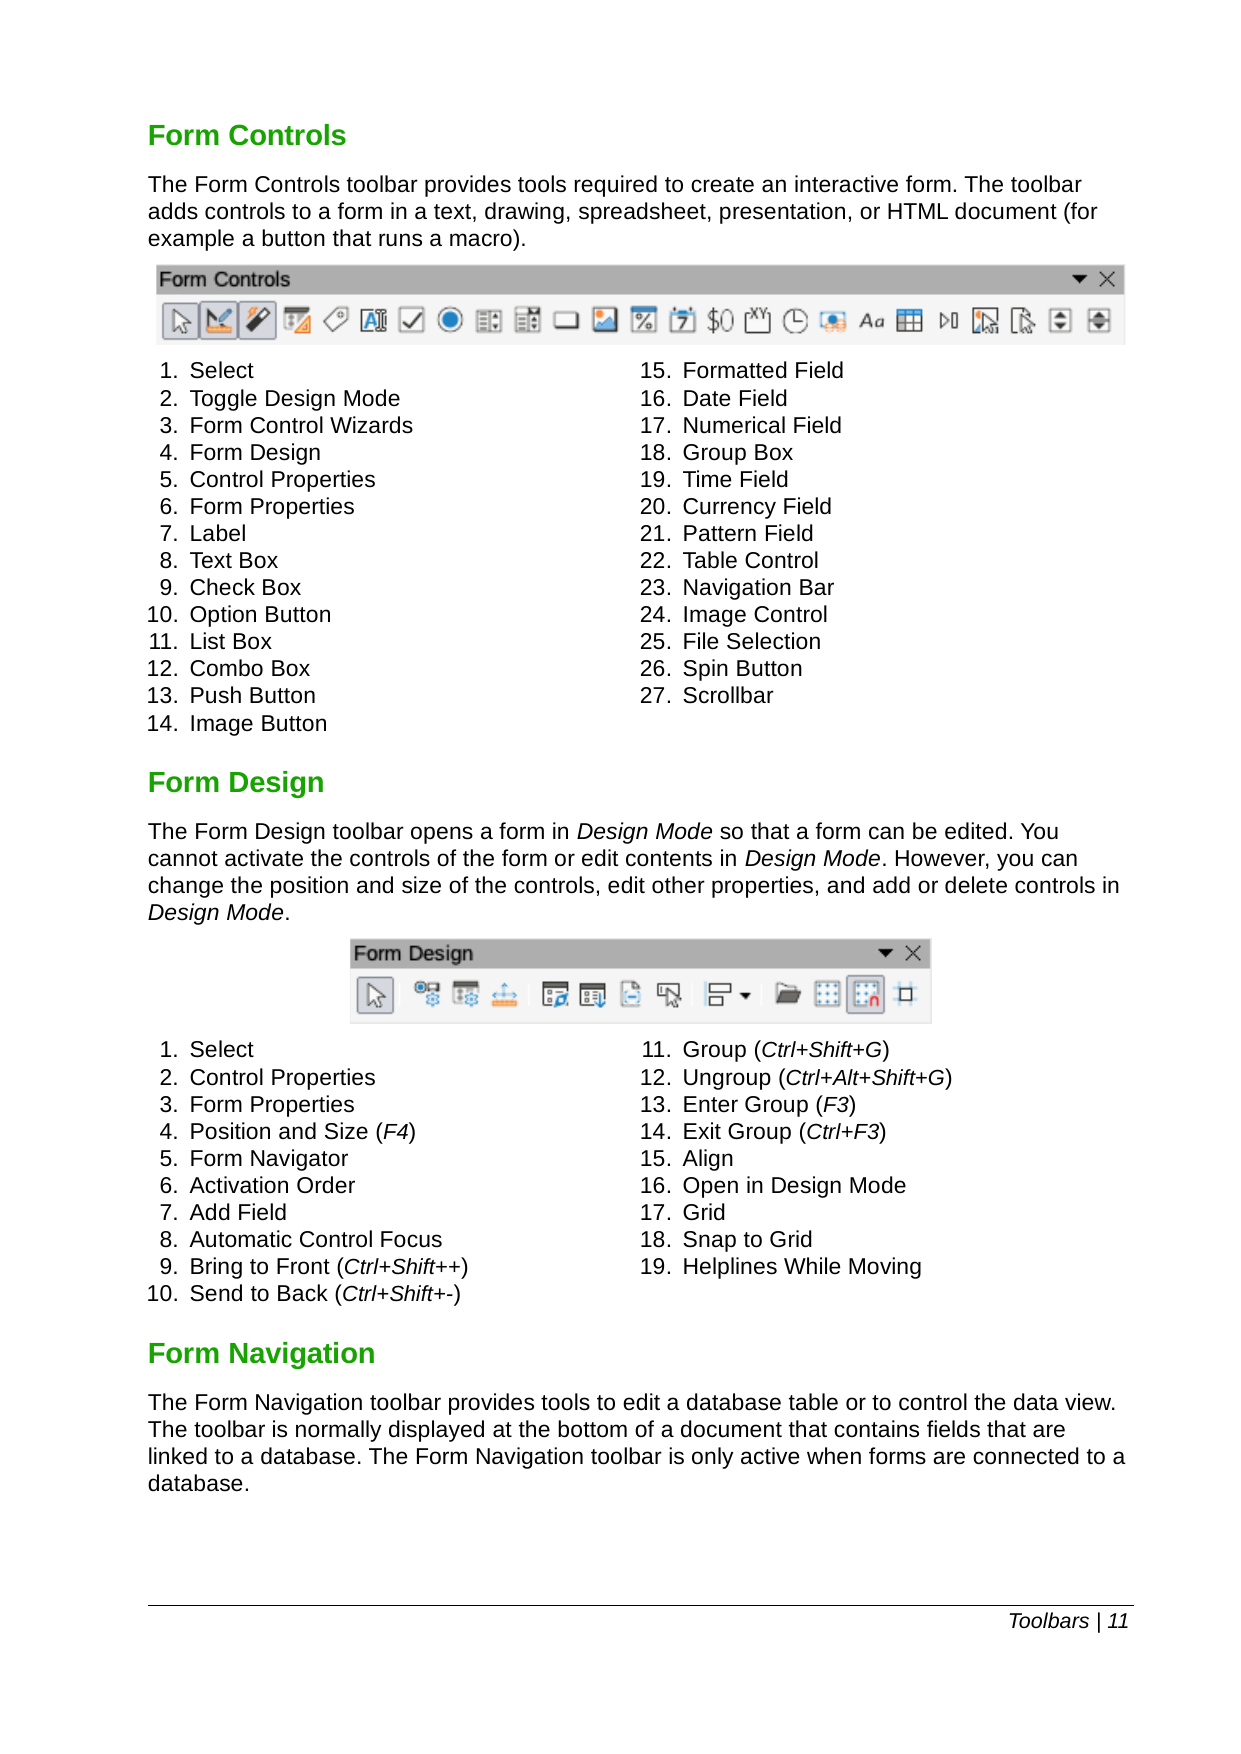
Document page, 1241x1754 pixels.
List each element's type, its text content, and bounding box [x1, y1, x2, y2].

list List Box [179, 628, 641, 655]
list Numerical Field [672, 411, 1134, 438]
list Form Control Wizards [179, 411, 641, 438]
list Control Properties [179, 1063, 641, 1090]
list Open in Design Mode [672, 1171, 1134, 1198]
list Toggle Design Mode [179, 384, 641, 411]
text The Form Design toolbar opens a form in Design Mode so that a form can be edited. You cannot activate the controls of the form or edit contents in Design Mode. However, you can change the position and size of the controls, edit other properties, and add or delete controls in Design Mode. [148, 817, 1134, 926]
list Date Field [672, 384, 1134, 411]
list Activation Order [179, 1171, 641, 1198]
list Currency Field [672, 492, 1134, 519]
list Form Properties [179, 1090, 641, 1117]
picture [349, 938, 932, 1024]
list Exit Group (Ctrl+F3) [672, 1117, 1134, 1144]
list Align [672, 1144, 1134, 1171]
list Pattern Field [672, 519, 1134, 546]
subtitle Form Navigation [148, 1336, 1134, 1369]
list Label [179, 519, 641, 546]
list Helplines While Moving [672, 1252, 1134, 1279]
list Push Button [179, 682, 641, 709]
text The Form Navigation toolbar provides tools to edit a database table or to control the data view. The toolbar is normally displayed at the bottom of a document that contains fields that are linked to a database. The Form Navigation toolbar is only active when forms are connected to a database. [148, 1388, 1134, 1496]
list Select [179, 1036, 641, 1063]
list Bring to Front (Ctrl+Shift++) [179, 1252, 641, 1279]
list Automatic Control Focus [179, 1225, 641, 1252]
list Formatted Field [672, 357, 1134, 384]
list Enter Group (F3) [672, 1090, 1134, 1117]
list Group Box [672, 438, 1134, 465]
list Ungroup (Ctrl+Alt+Shift+G) [672, 1063, 1134, 1090]
list Check Box [179, 573, 641, 601]
subtitle Form Controls [148, 118, 1134, 152]
list Select [179, 357, 641, 384]
text The Form Controls toolbar provides tools required to create an interactive form. The toolbar adds controls to a form in a text, drawing, spreadsheet, presentation, or HTML document (for example a button that runs a macro). [148, 170, 1134, 252]
list Image Control [672, 601, 1134, 628]
list Spin Button [672, 655, 1134, 682]
picture [156, 264, 1126, 345]
list Control Properties [179, 465, 641, 492]
list Form Design [179, 438, 641, 465]
list Send to Back (Ctrl+Shift+-) [179, 1279, 641, 1307]
list File Selection [672, 628, 1134, 655]
list Image Button [179, 709, 641, 736]
list Group (Ctrl+Shift+G) [672, 1036, 1134, 1063]
list Text Box [179, 546, 641, 573]
list Form Properties [179, 492, 641, 519]
list Table Control [672, 546, 1134, 573]
list Combo Box [179, 655, 641, 682]
list Position and Size (F4) [179, 1117, 641, 1144]
subtitle Form Design [148, 765, 1134, 799]
list Snap to Grid [672, 1225, 1134, 1252]
list Scrollbar [672, 682, 1134, 709]
list Option Button [179, 601, 641, 628]
list Time Field [672, 465, 1134, 492]
list Navigation Bar [672, 573, 1134, 601]
list Add Field [179, 1198, 641, 1225]
list Grid [672, 1198, 1134, 1225]
list Form Navigator [179, 1144, 641, 1171]
